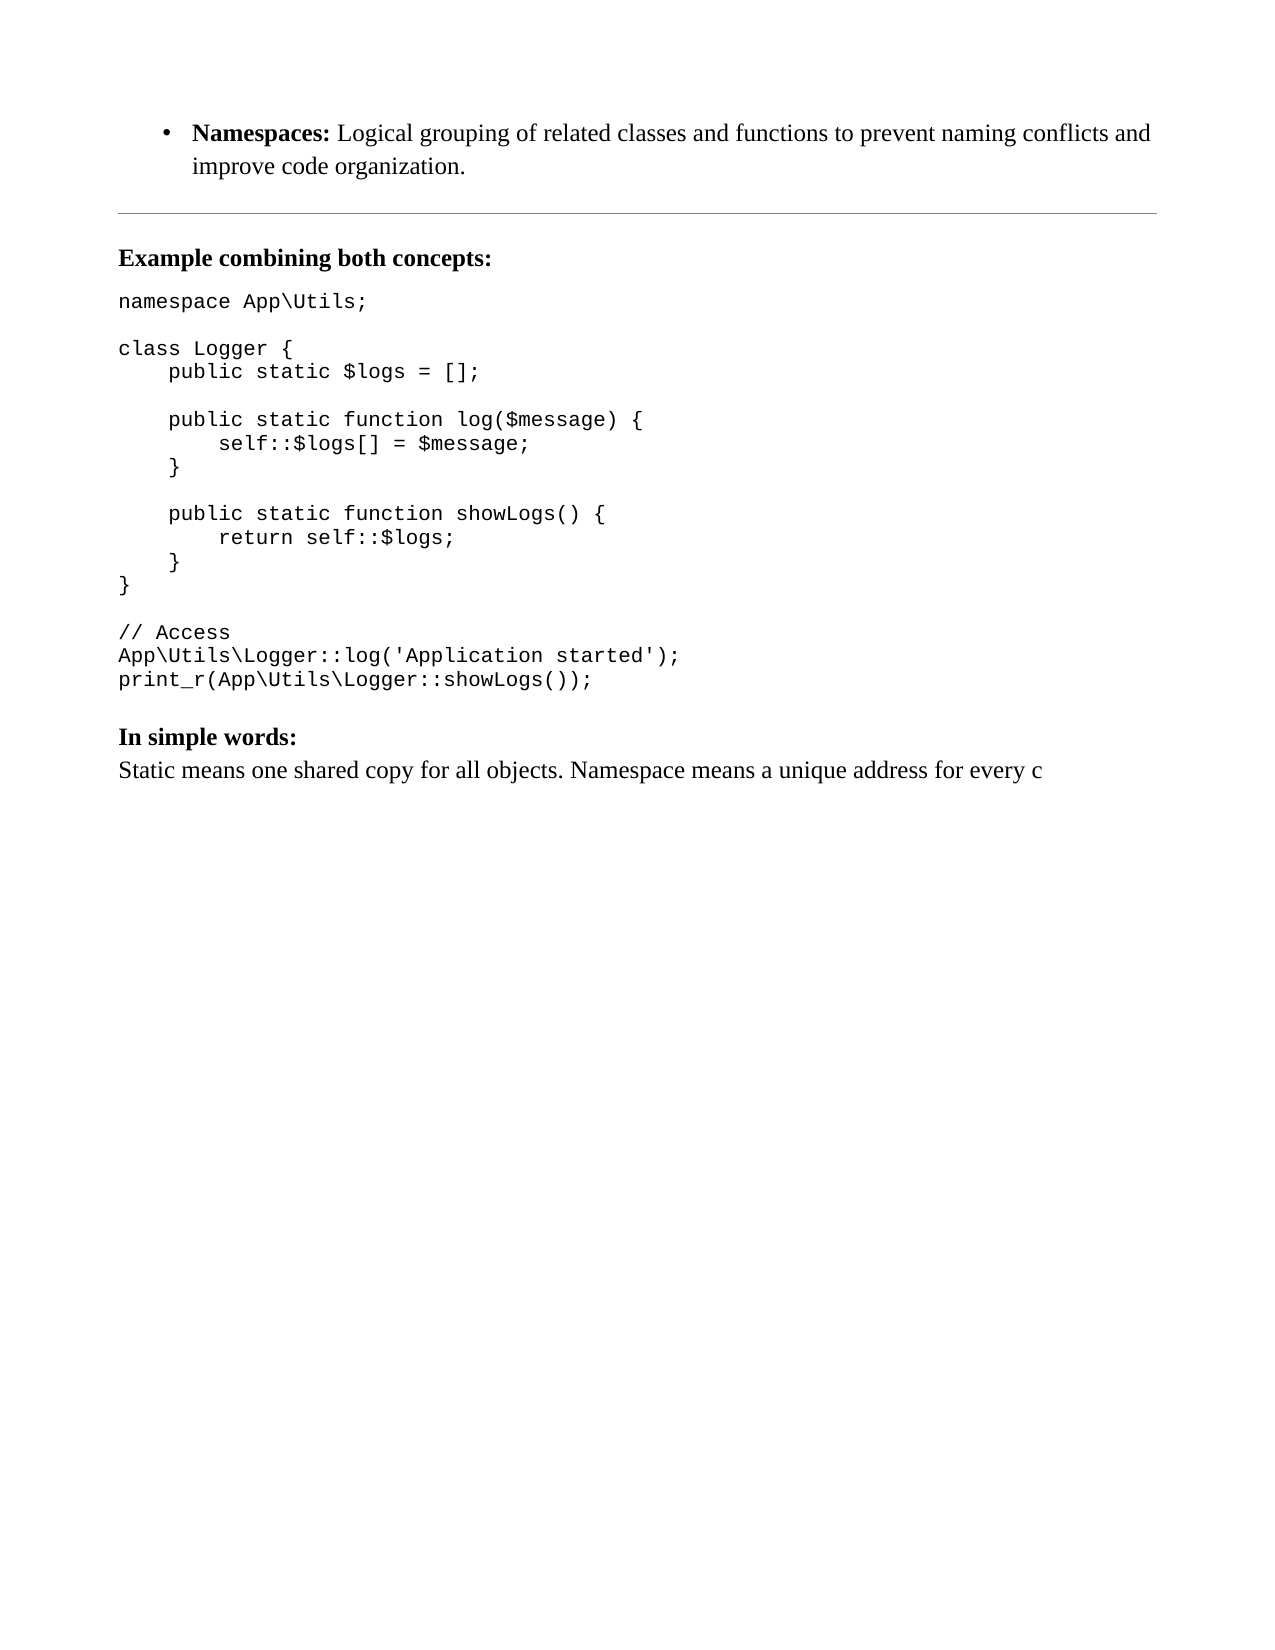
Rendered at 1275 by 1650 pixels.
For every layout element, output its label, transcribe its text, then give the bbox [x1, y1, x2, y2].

text public static $logs = []; [118, 362, 1157, 385]
text class Logger { [118, 338, 1157, 362]
text public static function log($message) { [118, 409, 1157, 432]
text self::$logs[] = $message; [118, 432, 1157, 456]
text namespace App\Utils; [118, 291, 1157, 314]
text print_r(App\Utils\Logger::showLogs()); [118, 669, 1157, 693]
text return self::$logs; [118, 527, 1157, 551]
text App\Utils\Logger::log('Application started'); [118, 645, 1157, 669]
text } [118, 574, 1157, 598]
list Namespaces: Logical grouping of related classes and functions to prevent naming conflicts and improve code organization. [162, 118, 1157, 180]
text } [118, 456, 1157, 480]
text // Access [118, 622, 1157, 645]
text Example combining both concepts: [118, 243, 1157, 272]
text } [118, 551, 1157, 574]
text public static function showLogs() { [118, 503, 1157, 527]
text In simple words: Static means one shared copy for all objects. Namespace means a unique address for every c [118, 722, 1157, 784]
